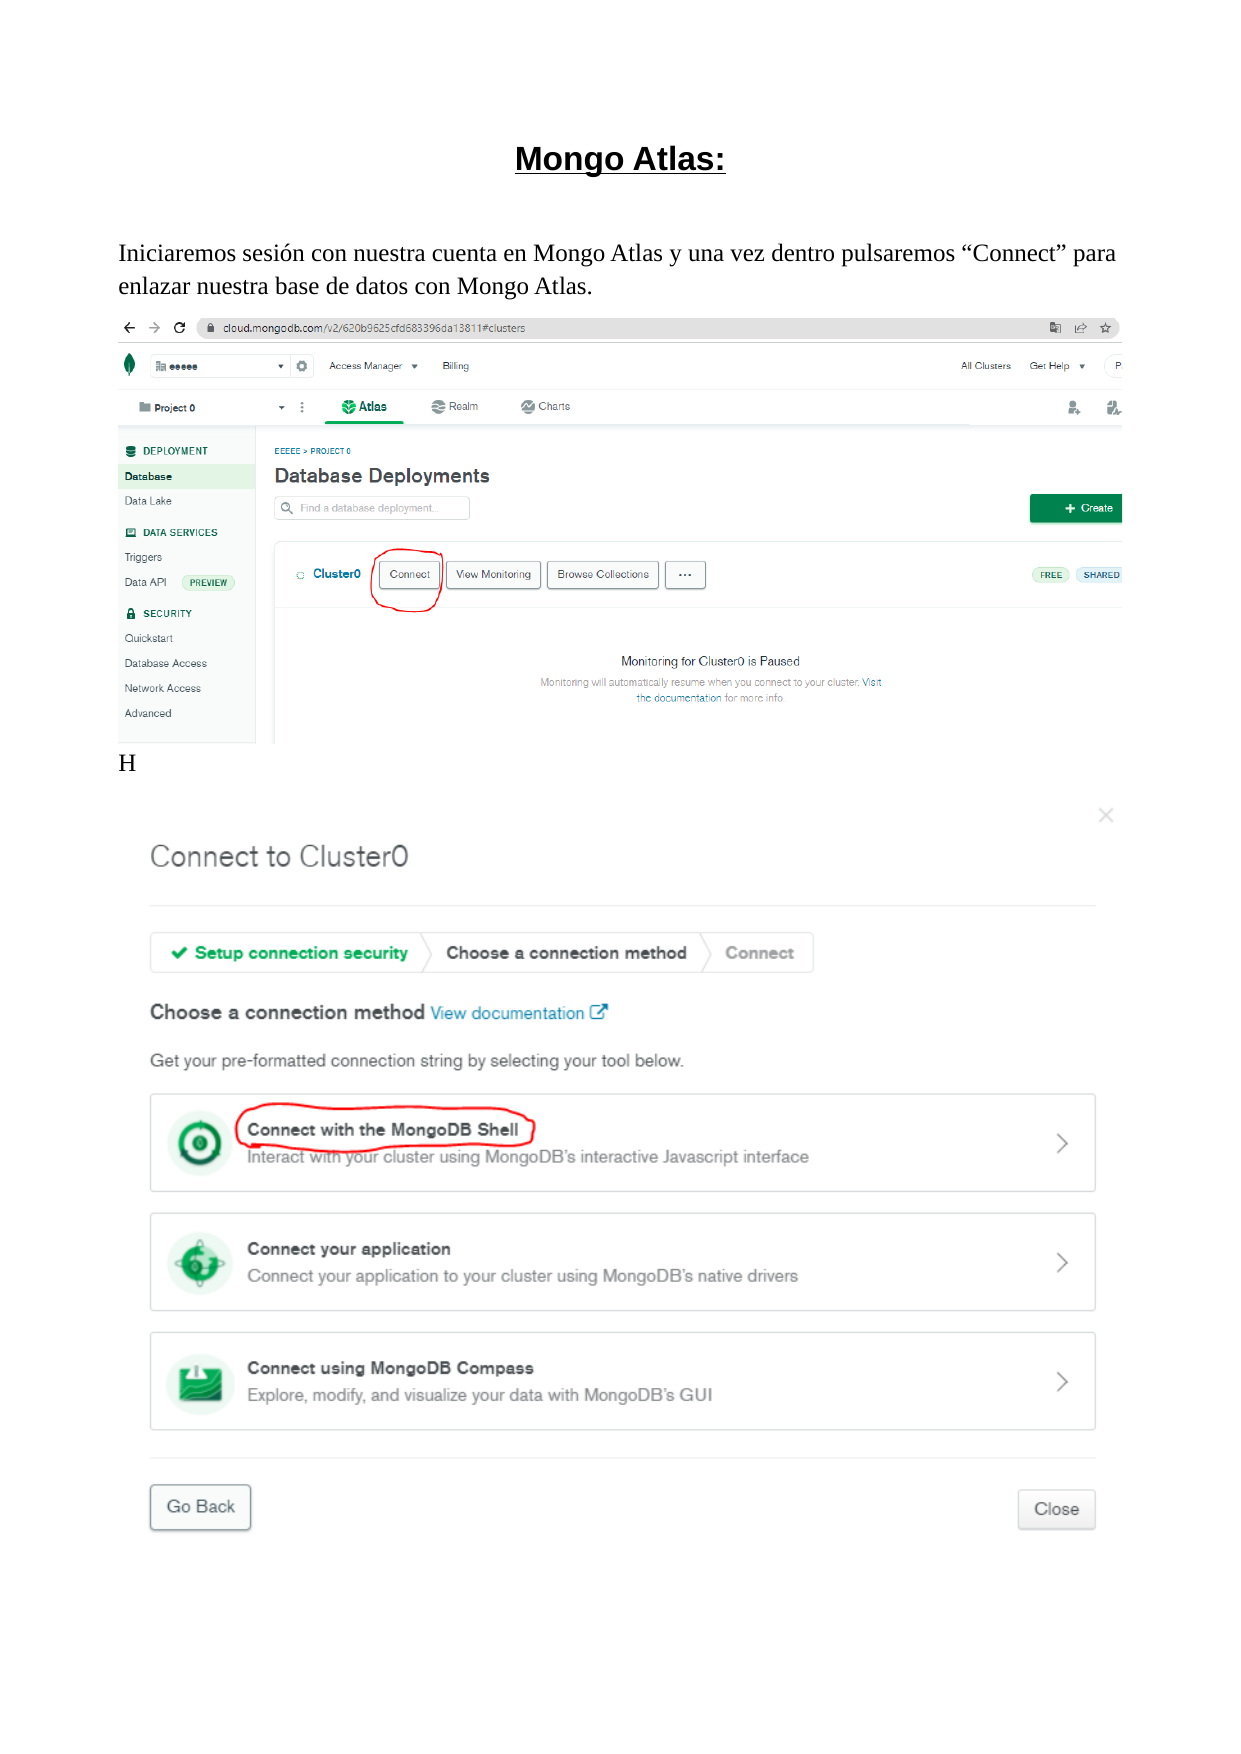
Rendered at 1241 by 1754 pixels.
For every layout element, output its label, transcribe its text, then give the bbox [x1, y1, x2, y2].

picture [118, 318, 1123, 744]
text Iniciaremos sesión con nuestra cuenta en Mongo Atlas y una vez dentro pulsaremos “Connect” para enlazar nuestra base de datos con Mongo Atlas. [118, 238, 1122, 299]
picture [118, 795, 1123, 1551]
subtitle Mongo Atlas: [118, 139, 1122, 178]
text H [118, 744, 1122, 776]
